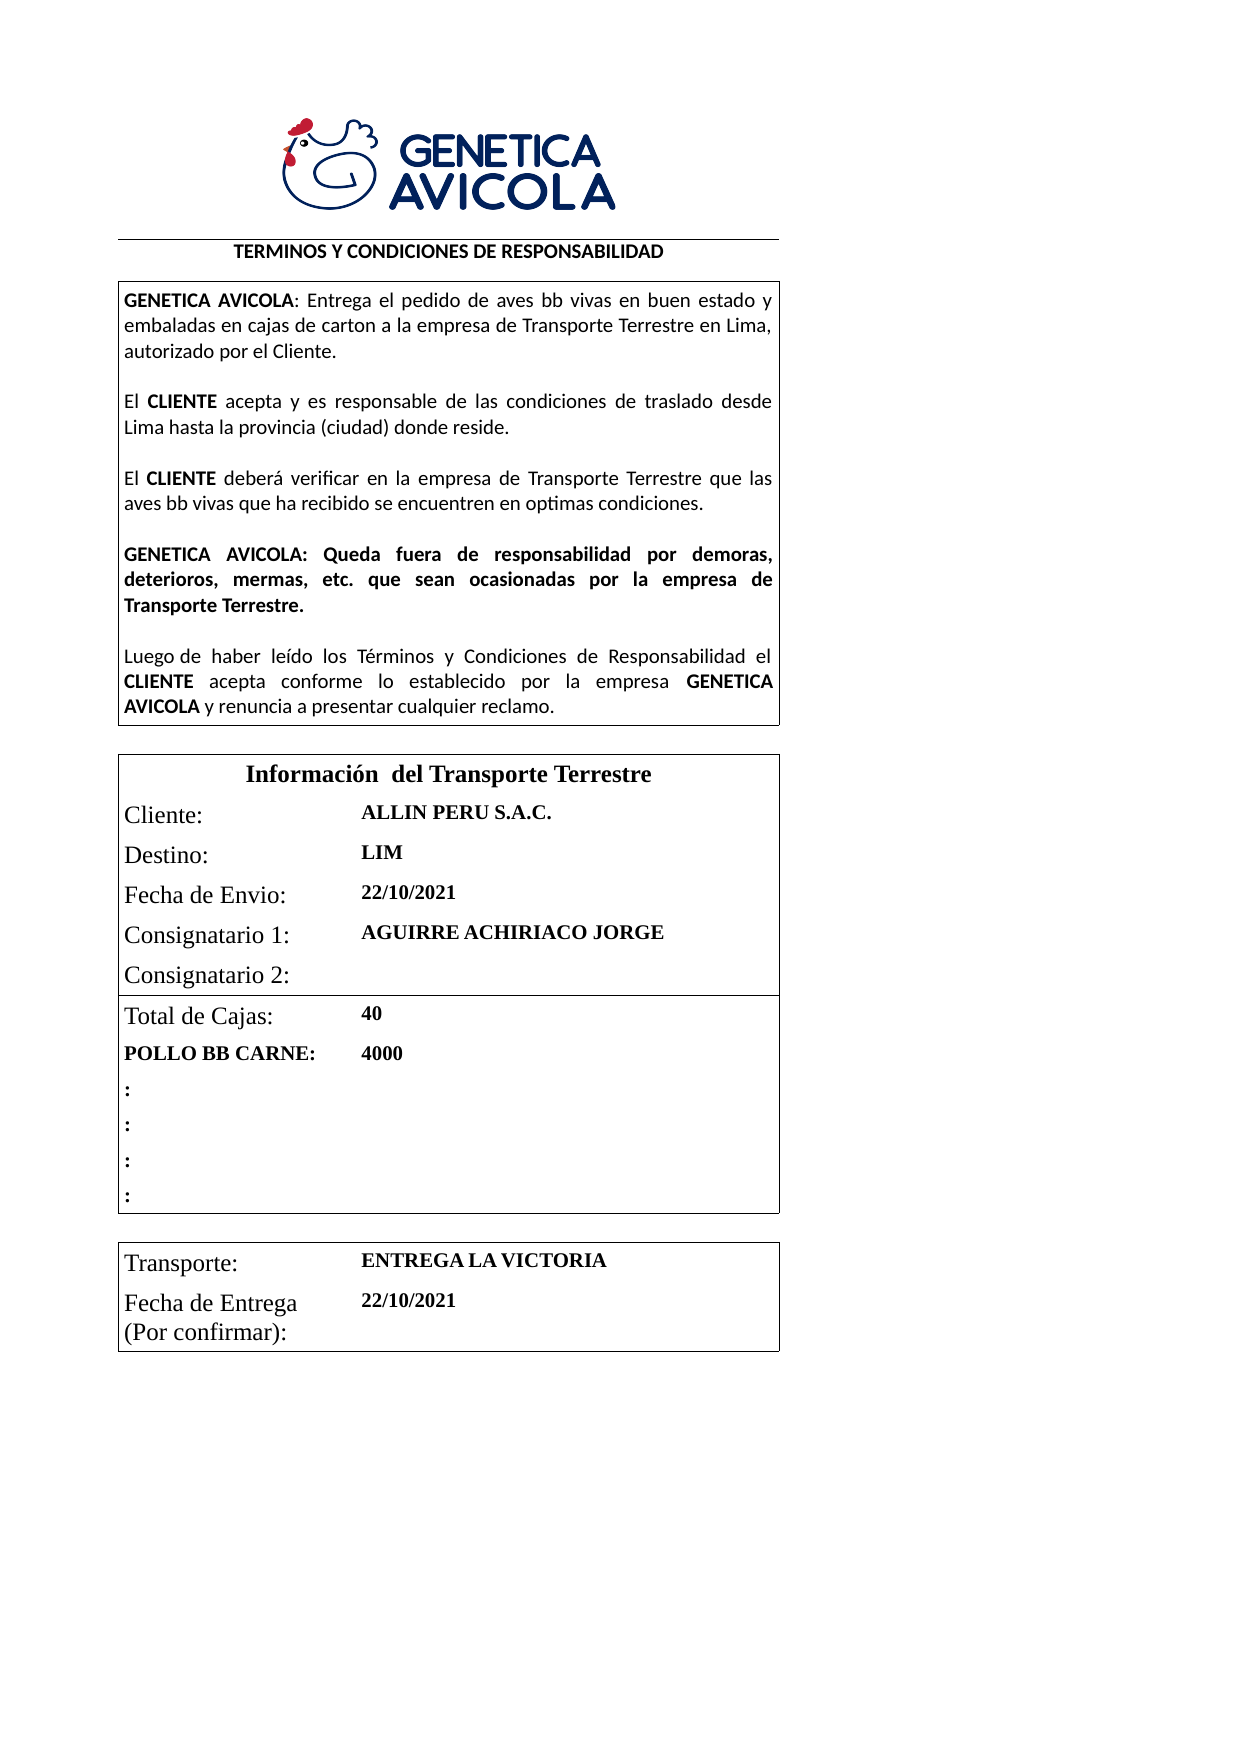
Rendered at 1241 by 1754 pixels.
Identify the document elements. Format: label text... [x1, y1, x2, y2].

table_cell POLLO BB CARNE: [119, 1035, 356, 1071]
table_cell Transporte: [119, 1243, 356, 1282]
table_cell LIM [356, 834, 779, 874]
table_cell Destino: [119, 834, 356, 874]
table_cell AGUIRRE ACHIRIACO JORGE [356, 915, 779, 955]
picture [282, 118, 616, 210]
table_cell [356, 1178, 779, 1213]
table_cell [118, 1214, 356, 1242]
table_cell : [119, 1071, 356, 1106]
table_cell ALLIN PERU S.A.C. [356, 794, 779, 834]
table_cell : [119, 1178, 356, 1213]
table_cell [356, 1071, 779, 1106]
table_cell GENETICA AVICOLA: Entrega el pedido de aves bb vivas en buen estado y embaladas en cajas de carton a la empresa de Transporte Terrestre en Lima, autorizado por el Cliente. El CLIENTE acepta y es responsable de las condiciones de traslado desde Lima hasta la provincia (ciudad) donde reside. El CLIENTE deberá verificar en la empresa de Transporte Terrestre que las aves bb vivas que ha recibido se encuentren en optimas condiciones. GENETICA AVICOLA: Queda fuera de responsabilidad por demoras, deterioros, mermas, etc. que sean ocasionadas por la empresa de Transporte Terrestre. Luego de haber leído los Términos y Condiciones de Responsabilidad el CLIENTE acepta conforme lo establecido por la empresa GENETICA AVICOLA y renuncia a presentar cualquier reclamo. [119, 282, 779, 725]
table_cell 22/10/2021 [356, 874, 779, 914]
table_cell [356, 1106, 779, 1142]
table_header TERMINOS Y CONDICIONES DE RESPONSABILIDAD [118, 240, 779, 281]
table_header Información del Transporte Terrestre [119, 755, 779, 794]
table_cell [356, 1142, 779, 1177]
table_cell Consignatario 2: [119, 955, 356, 995]
table_cell 40 [356, 996, 779, 1035]
table_cell : [119, 1106, 356, 1142]
table_cell [356, 1214, 779, 1242]
table_cell Fecha de Envio: [119, 874, 356, 914]
table_cell 22/10/2021 [356, 1282, 779, 1351]
table_cell 4000 [356, 1035, 779, 1071]
table_cell Total de Cajas: [119, 996, 356, 1035]
table_cell Fecha de Entrega (Por confirmar): [119, 1282, 356, 1351]
table_cell : [119, 1142, 356, 1177]
table_cell [356, 955, 779, 995]
table_cell Cliente: [119, 794, 356, 834]
table_cell Consignatario 1: [119, 915, 356, 955]
table_cell ENTREGA LA VICTORIA [356, 1243, 779, 1282]
